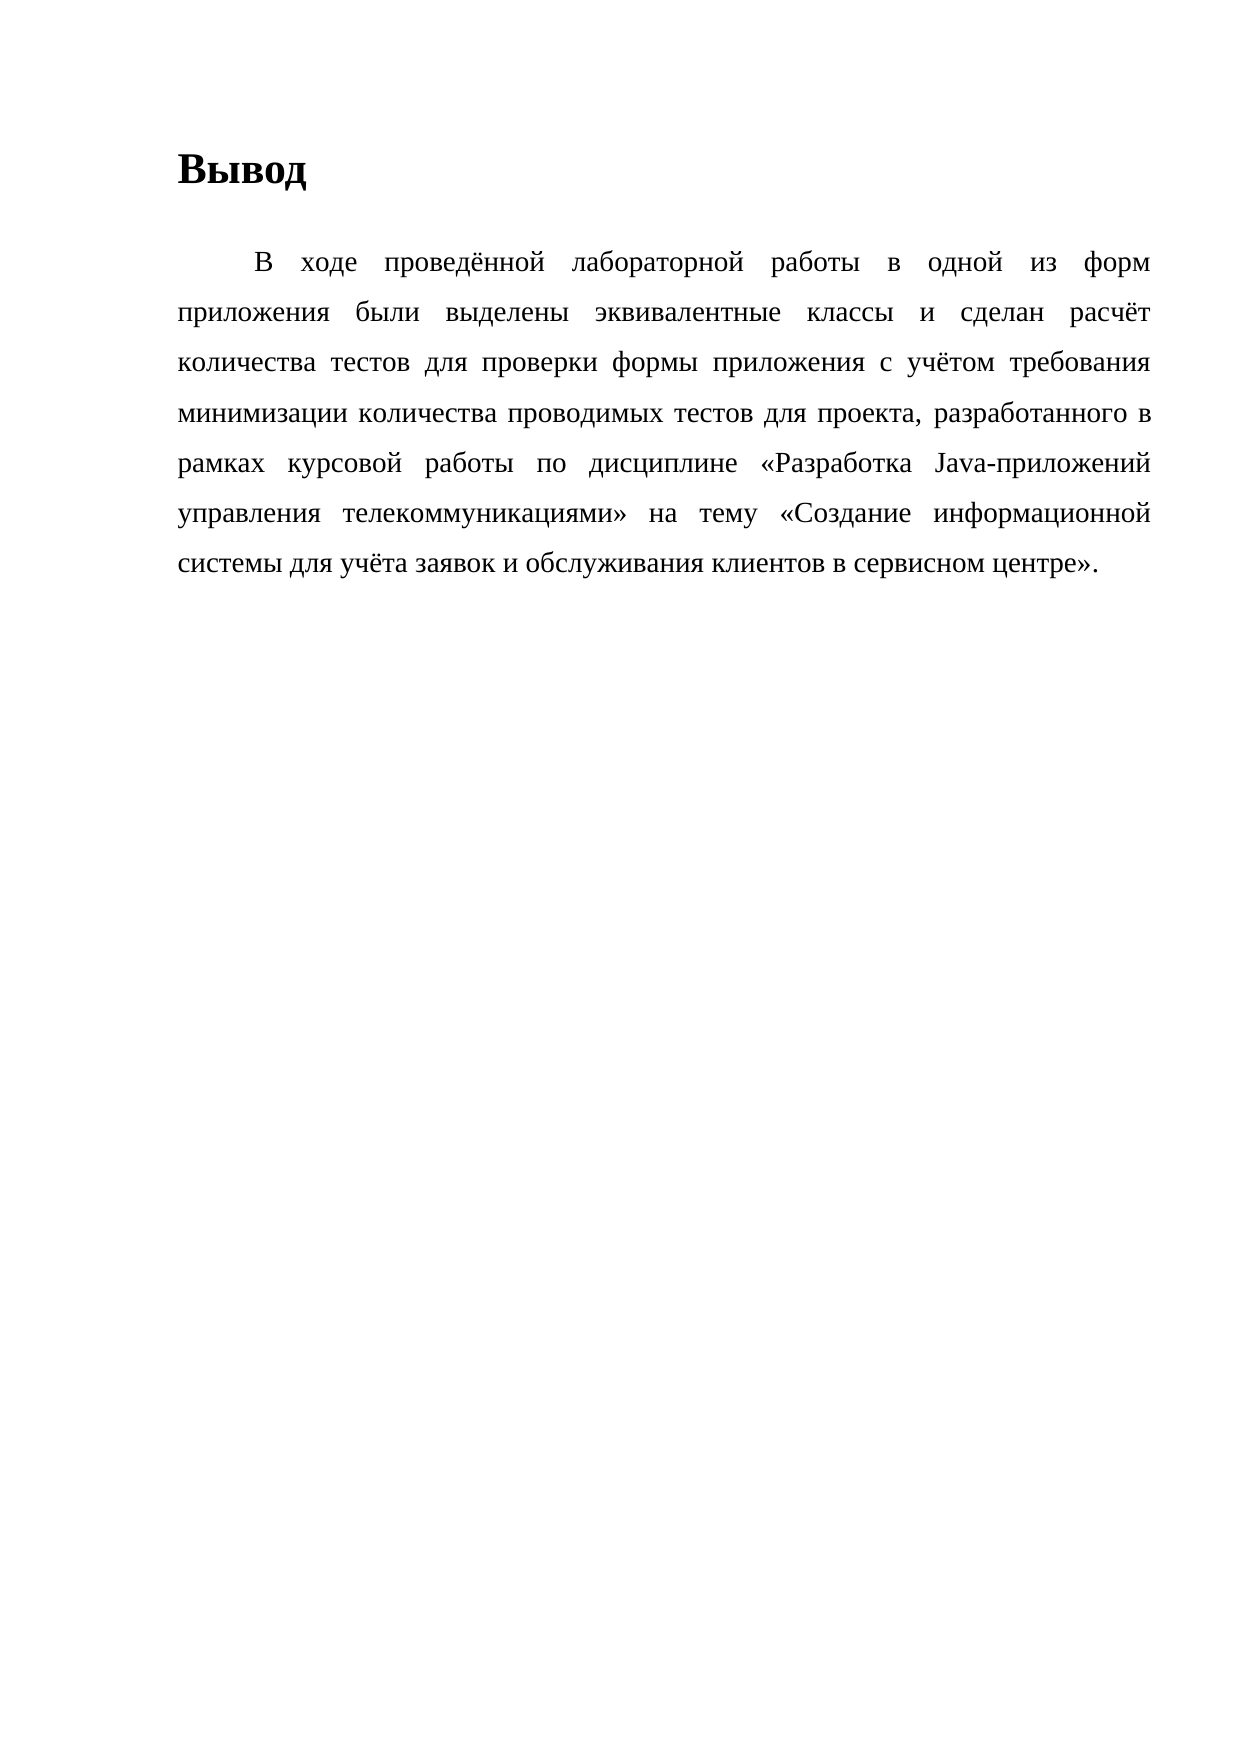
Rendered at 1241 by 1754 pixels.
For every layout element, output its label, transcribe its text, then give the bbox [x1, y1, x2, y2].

subtitle Вывод [177, 143, 1152, 193]
text В ходе проведённой лабораторной работы в одной из форм приложения были выделены эквивалентные классы и сделан расчёт количества тестов для проверки формы приложения с учётом требования минимизации количества проводимых тестов для проекта, разработанного в рамках курсовой работы по дисциплине «Разработка Java-приложений управления телекоммуникациями» на тему «Создание информационной системы для учёта заявок и обслуживания клиентов в сервисном центре». [177, 244, 1152, 579]
